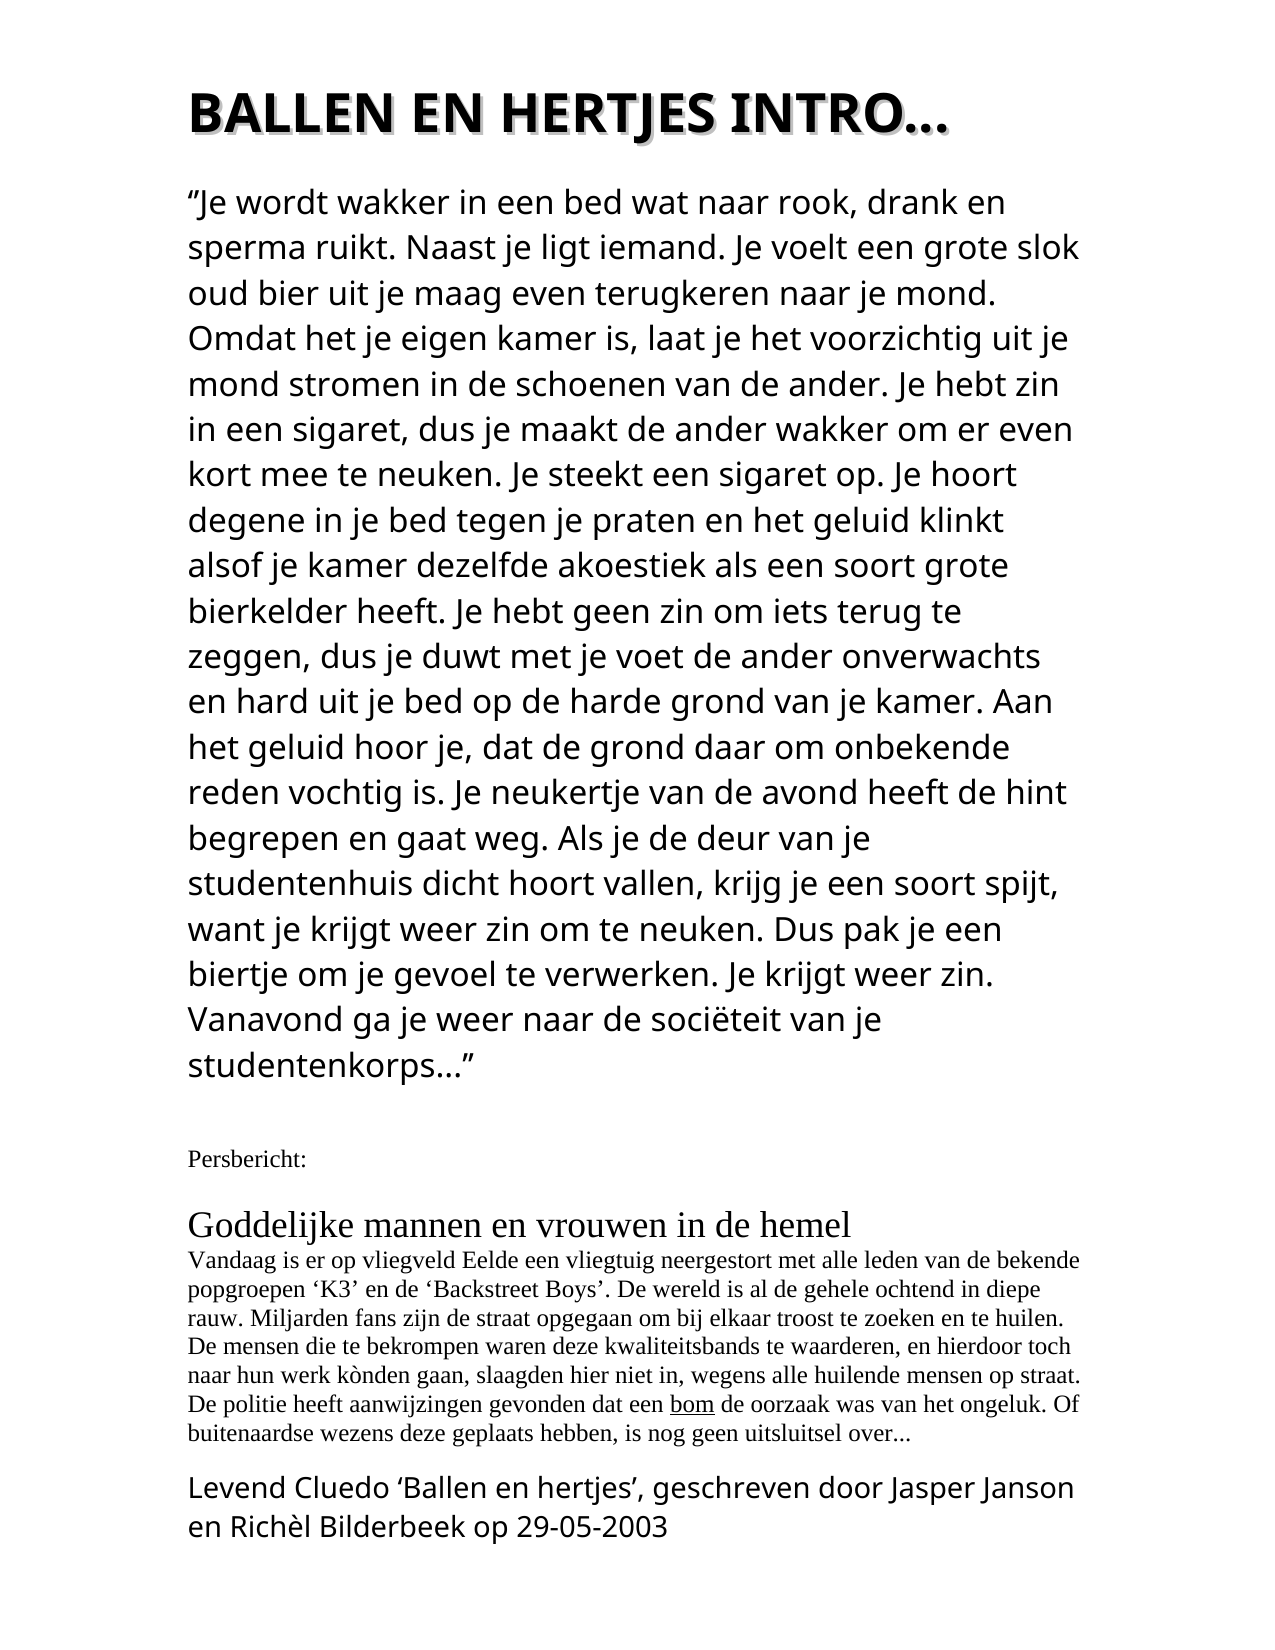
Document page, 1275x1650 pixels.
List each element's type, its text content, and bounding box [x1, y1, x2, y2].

text Vandaag is er op vliegveld Eelde een vliegtuig neergestort met alle leden van de bekende popgroepen ‘K3’ en de ‘Backstreet Boys’. De wereld is al de gehele ochtend in diepe rauw. Miljarden fans zijn de straat opgegaan om bij elkaar troost te zoeken en te huilen. De mensen die te bekrompen waren deze kwaliteitsbands te waarderen, en hierdoor toch naar hun werk kònden gaan, slaagden hier niet in, wegens alle huilende mensen op straat. De politie heeft aanwijzingen gevonden dat een bom de oorzaak was van het ongeluk. Of buitenaardse wezens deze geplaats hebben, is nog geen uitsluitsel over... [187, 1245, 1087, 1446]
subtitle Goddelijke mannen en vrouwen in de hemel [187, 1202, 1087, 1245]
text Persbericht: [187, 1144, 1087, 1173]
text ‘’Je wordt wakker in een bed wat naar rook, drank en sperma ruikt. Naast je ligt iemand. Je voelt een grote slok oud bier uit je maag even terugkeren naar je mond. Omdat het je eigen kamer is, laat je het voorzichtig uit je mond stromen in de schoenen van de ander. Je hebt zin in een sigaret, dus je maakt de ander wakker om er even kort mee te neuken. Je steekt een sigaret op. Je hoort degene in je bed tegen je praten en het geluid klinkt alsof je kamer dezelfde akoestiek als een soort grote bierkelder heeft. Je hebt geen zin om iets terug te zeggen, dus je duwt met je voet de ander onverwachts en hard uit je bed op de harde grond van je kamer. Aan het geluid hoor je, dat de grond daar om onbekende reden vochtig is. Je neukertje van de avond heeft de hint begrepen en gaat weg. Als je de deur van je studentenhuis dicht hoort vallen, krijg je een soort spijt, want je krijgt weer zin om te neuken. Dus pak je een biertje om je gevoel te verwerken. Je krijgt weer zin. Vanavond ga je weer naar de sociëteit van je studentenkorps...’’ [187, 179, 1087, 1087]
